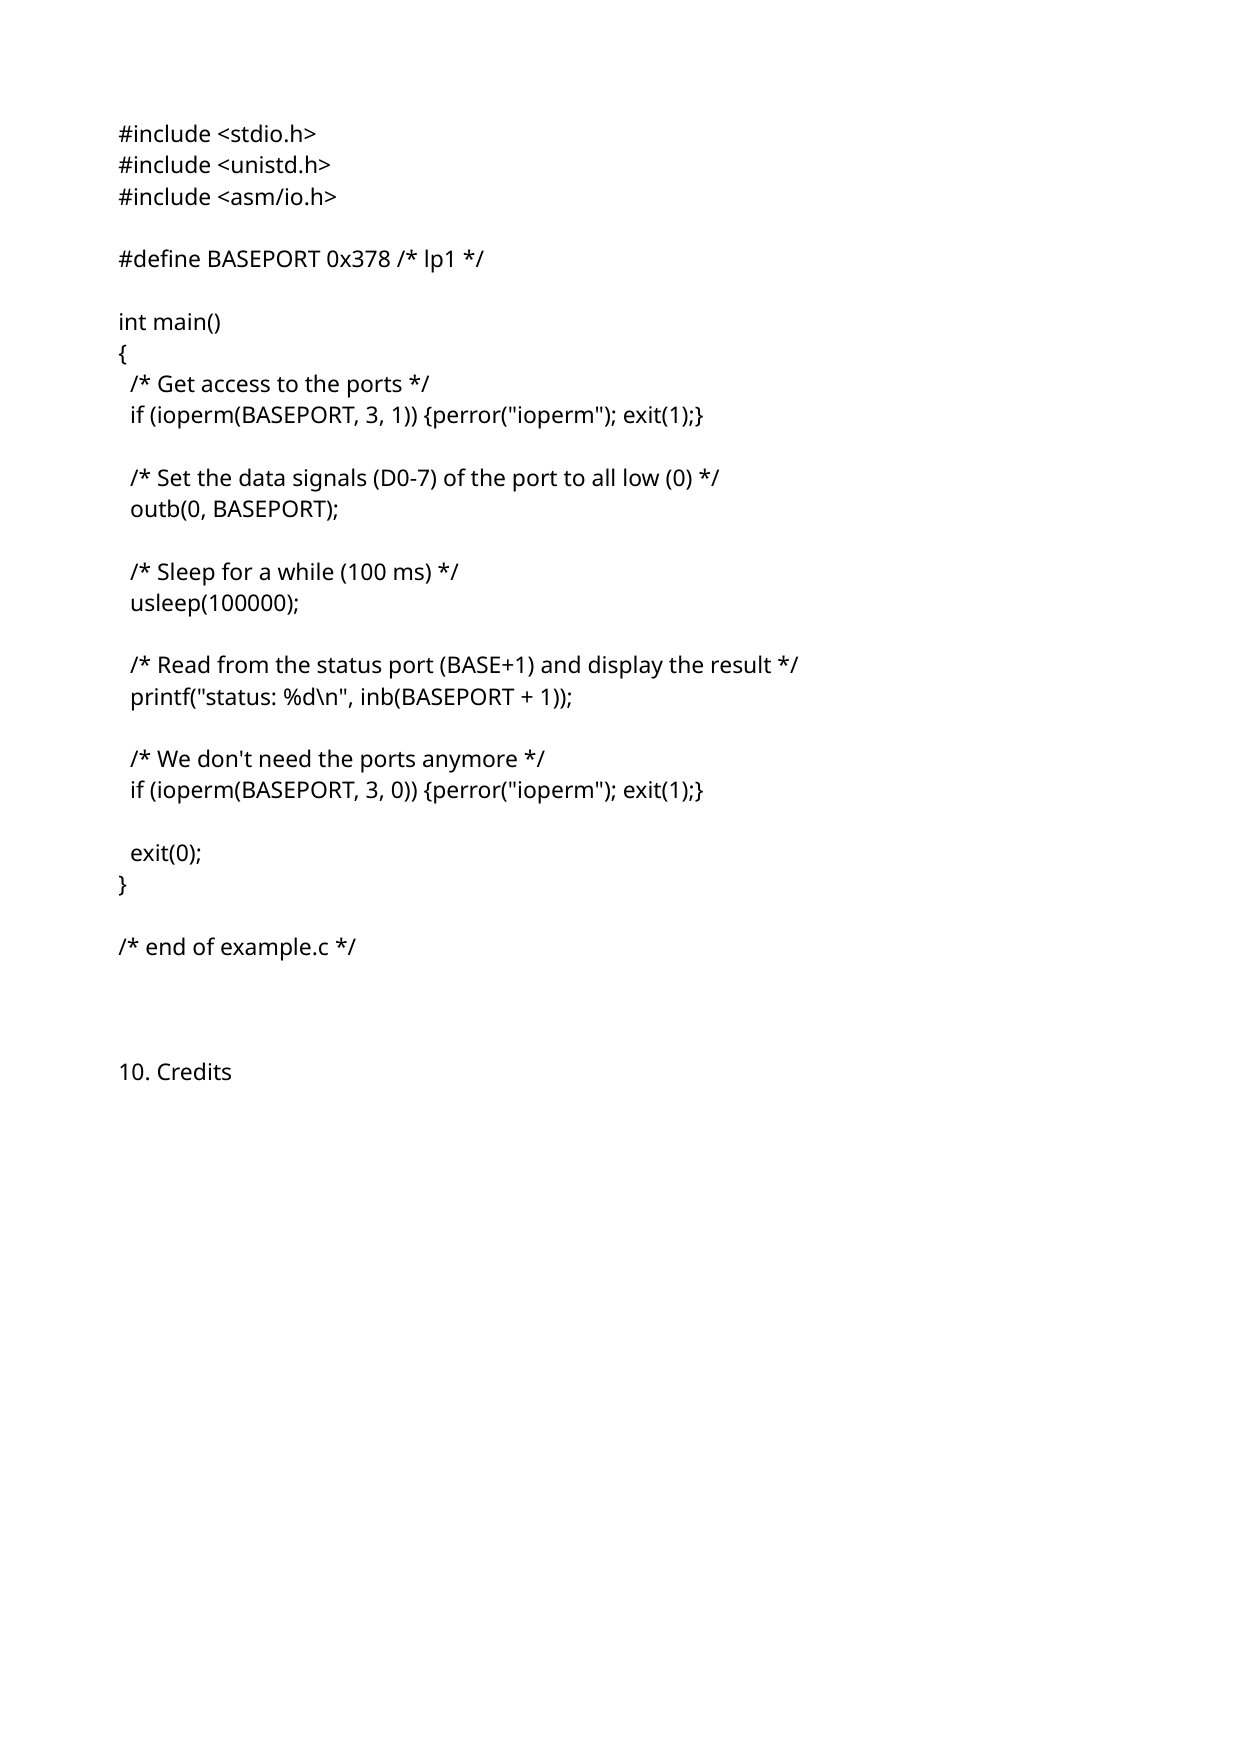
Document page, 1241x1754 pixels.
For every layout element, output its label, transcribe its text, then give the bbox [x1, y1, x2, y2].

text { [118, 337, 1122, 368]
text #include <asm/io.h> [118, 181, 1122, 212]
text #include <unistd.h> [118, 149, 1122, 181]
text outb(0, BASEPORT); [118, 493, 1122, 524]
text /* We don't need the ports anymore */ [118, 743, 1122, 774]
text /* Get access to the ports */ [118, 368, 1122, 399]
text /* Sleep for a while (100 ms) */ [118, 556, 1122, 587]
text /* Read from the status port (BASE+1) and display the result */ [118, 649, 1122, 681]
text int main() [118, 306, 1122, 337]
text exit(0); [118, 837, 1122, 868]
text if (ioperm(BASEPORT, 3, 1)) {perror("ioperm"); exit(1);} [118, 399, 1122, 431]
text usleep(100000); [118, 587, 1122, 618]
text printf("status: %d\n", inb(BASEPORT + 1)); [118, 681, 1122, 712]
text /* Set the data signals (D0-7) of the port to all low (0) */ [118, 462, 1122, 493]
text } [118, 868, 1122, 899]
text /* end of example.c */ [118, 931, 1122, 962]
text #include <stdio.h> [118, 118, 1122, 149]
text if (ioperm(BASEPORT, 3, 0)) {perror("ioperm"); exit(1);} [118, 774, 1122, 806]
text #define BASEPORT 0x378 /* lp1 */ [118, 243, 1122, 274]
text 10. Credits [118, 1056, 1122, 1087]
